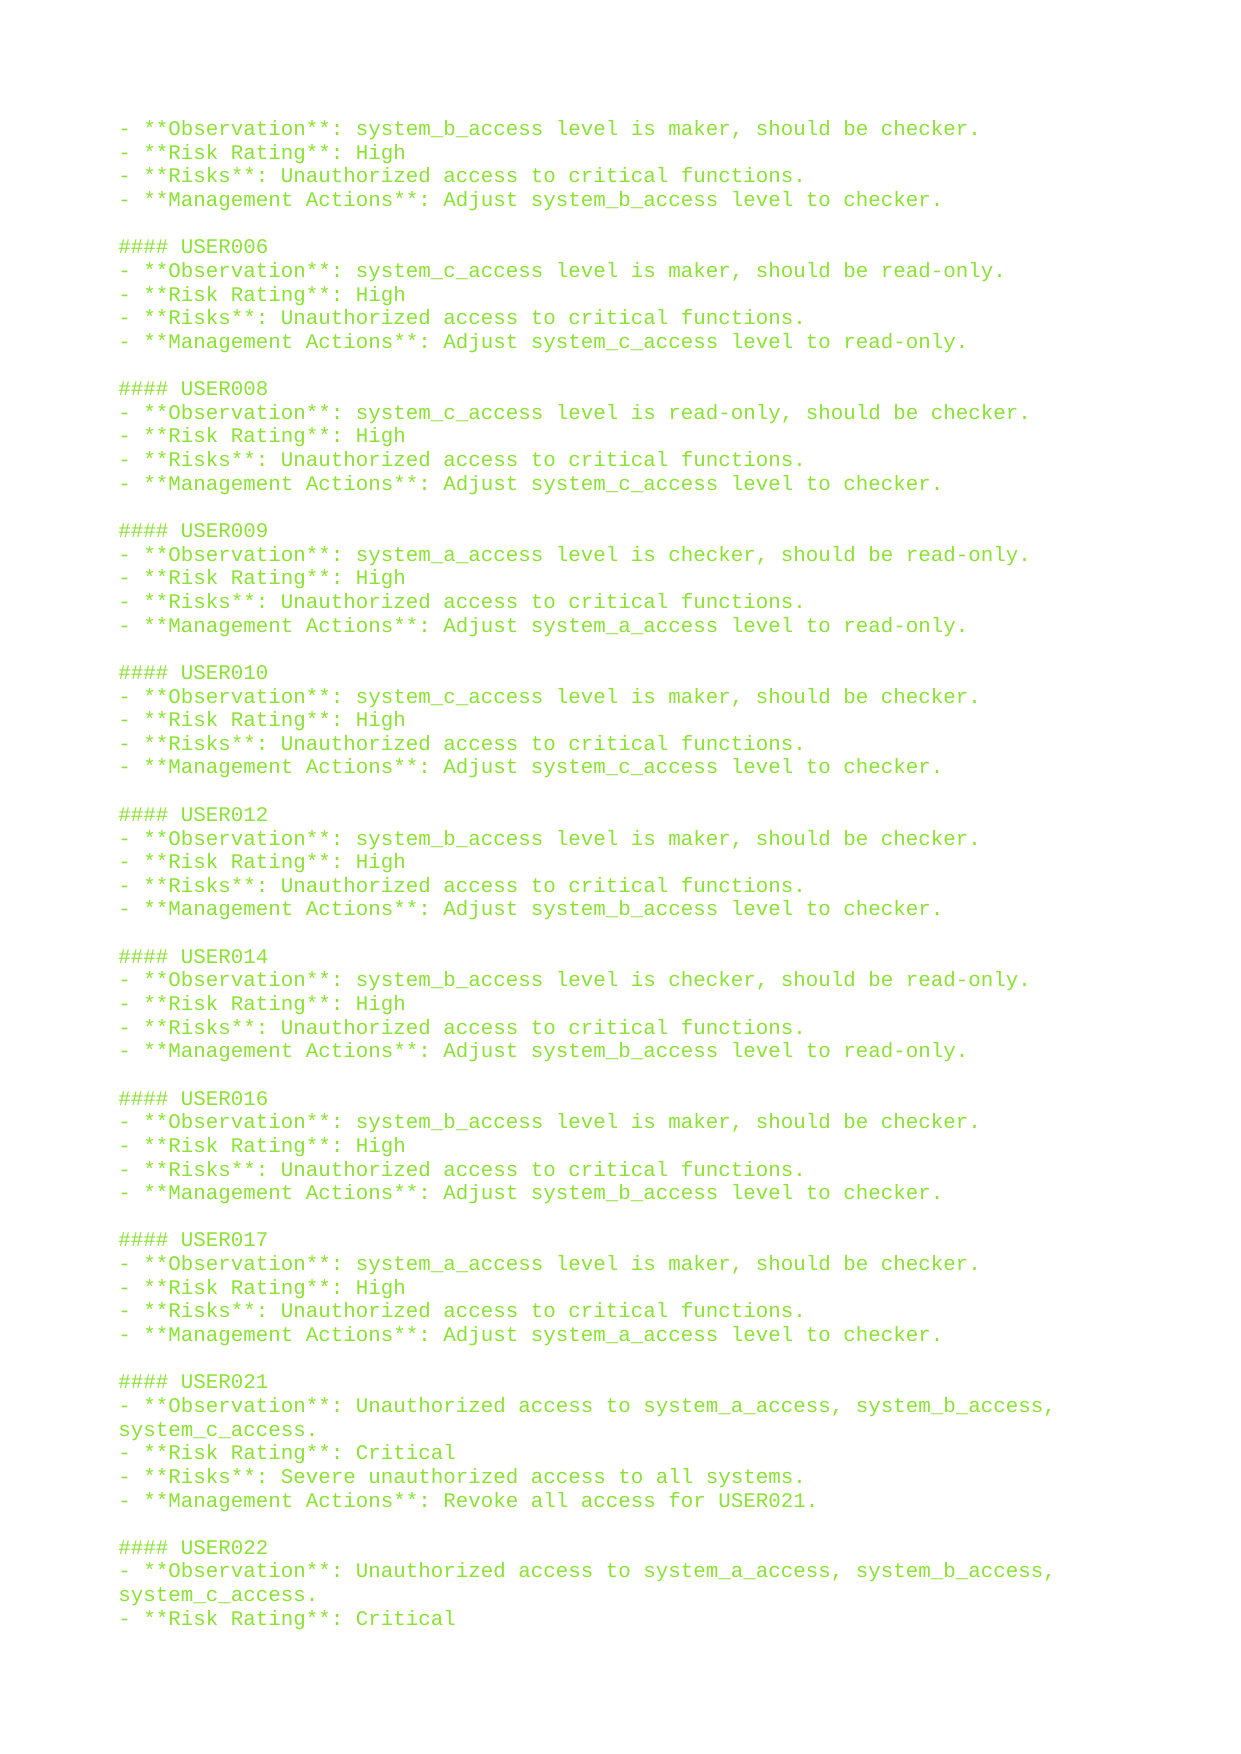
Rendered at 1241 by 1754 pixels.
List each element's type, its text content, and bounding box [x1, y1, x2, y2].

text - **Risk Rating**: Critical [118, 1608, 1122, 1631]
text #### USER017 [118, 1229, 1122, 1253]
text - **Risks**: Unauthorized access to critical functions. [118, 1300, 1122, 1324]
text - **Risks**: Unauthorized access to critical functions. [118, 591, 1122, 615]
text - **Management Actions**: Adjust system_a_access level to read-only. [118, 615, 1122, 638]
text - **Risk Rating**: High [118, 709, 1122, 733]
text - **Observation**: Unauthorized access to system_a_access, system_b_access, system_c_access. [118, 1395, 1122, 1442]
text - **Risk Rating**: High [118, 1277, 1122, 1300]
text - **Risk Rating**: High [118, 851, 1122, 875]
text #### USER012 [118, 804, 1122, 827]
text #### USER021 [118, 1371, 1122, 1395]
text - **Risks**: Unauthorized access to critical functions. [118, 307, 1122, 331]
text #### USER008 [118, 378, 1122, 402]
text - **Risk Rating**: High [118, 567, 1122, 591]
text - **Risks**: Unauthorized access to critical functions. [118, 1158, 1122, 1182]
text - **Management Actions**: Adjust system_b_access level to checker. [118, 898, 1122, 922]
text - **Observation**: system_c_access level is maker, should be read-only. [118, 260, 1122, 284]
text - **Management Actions**: Adjust system_c_access level to read-only. [118, 331, 1122, 354]
text #### USER014 [118, 946, 1122, 969]
text - **Management Actions**: Adjust system_c_access level to checker. [118, 757, 1122, 780]
text - **Observation**: system_b_access level is maker, should be checker. [118, 827, 1122, 851]
text - **Management Actions**: Revoke all access for USER021. [118, 1489, 1122, 1513]
text - **Risk Rating**: Critical [118, 1442, 1122, 1466]
text - **Observation**: system_b_access level is maker, should be checker. [118, 118, 1122, 142]
text - **Risk Rating**: High [118, 1135, 1122, 1158]
text - **Risks**: Unauthorized access to critical functions. [118, 1017, 1122, 1040]
text - **Management Actions**: Adjust system_a_access level to checker. [118, 1324, 1122, 1348]
text #### USER016 [118, 1088, 1122, 1111]
text - **Risks**: Severe unauthorized access to all systems. [118, 1466, 1122, 1489]
text - **Observation**: system_a_access level is checker, should be read-only. [118, 544, 1122, 567]
text #### USER010 [118, 662, 1122, 686]
text - **Risk Rating**: High [118, 284, 1122, 307]
text - **Risks**: Unauthorized access to critical functions. [118, 449, 1122, 473]
text - **Risk Rating**: High [118, 993, 1122, 1017]
text - **Observation**: system_a_access level is maker, should be checker. [118, 1253, 1122, 1277]
text - **Risk Rating**: High [118, 142, 1122, 165]
text - **Risks**: Unauthorized access to critical functions. [118, 733, 1122, 757]
text - **Risk Rating**: High [118, 426, 1122, 449]
text #### USER009 [118, 520, 1122, 544]
text - **Observation**: system_b_access level is maker, should be checker. [118, 1111, 1122, 1135]
text #### USER006 [118, 236, 1122, 260]
text - **Observation**: system_c_access level is read-only, should be checker. [118, 402, 1122, 426]
text - **Risks**: Unauthorized access to critical functions. [118, 165, 1122, 189]
text - **Risks**: Unauthorized access to critical functions. [118, 875, 1122, 898]
text - **Management Actions**: Adjust system_c_access level to checker. [118, 473, 1122, 496]
text #### USER022 [118, 1537, 1122, 1561]
text - **Management Actions**: Adjust system_b_access level to checker. [118, 1182, 1122, 1206]
text - **Observation**: system_c_access level is maker, should be checker. [118, 686, 1122, 709]
text - **Observation**: system_b_access level is checker, should be read-only. [118, 969, 1122, 993]
text - **Observation**: Unauthorized access to system_a_access, system_b_access, system_c_access. [118, 1561, 1122, 1608]
text - **Management Actions**: Adjust system_b_access level to checker. [118, 189, 1122, 213]
text - **Management Actions**: Adjust system_b_access level to read-only. [118, 1040, 1122, 1064]
